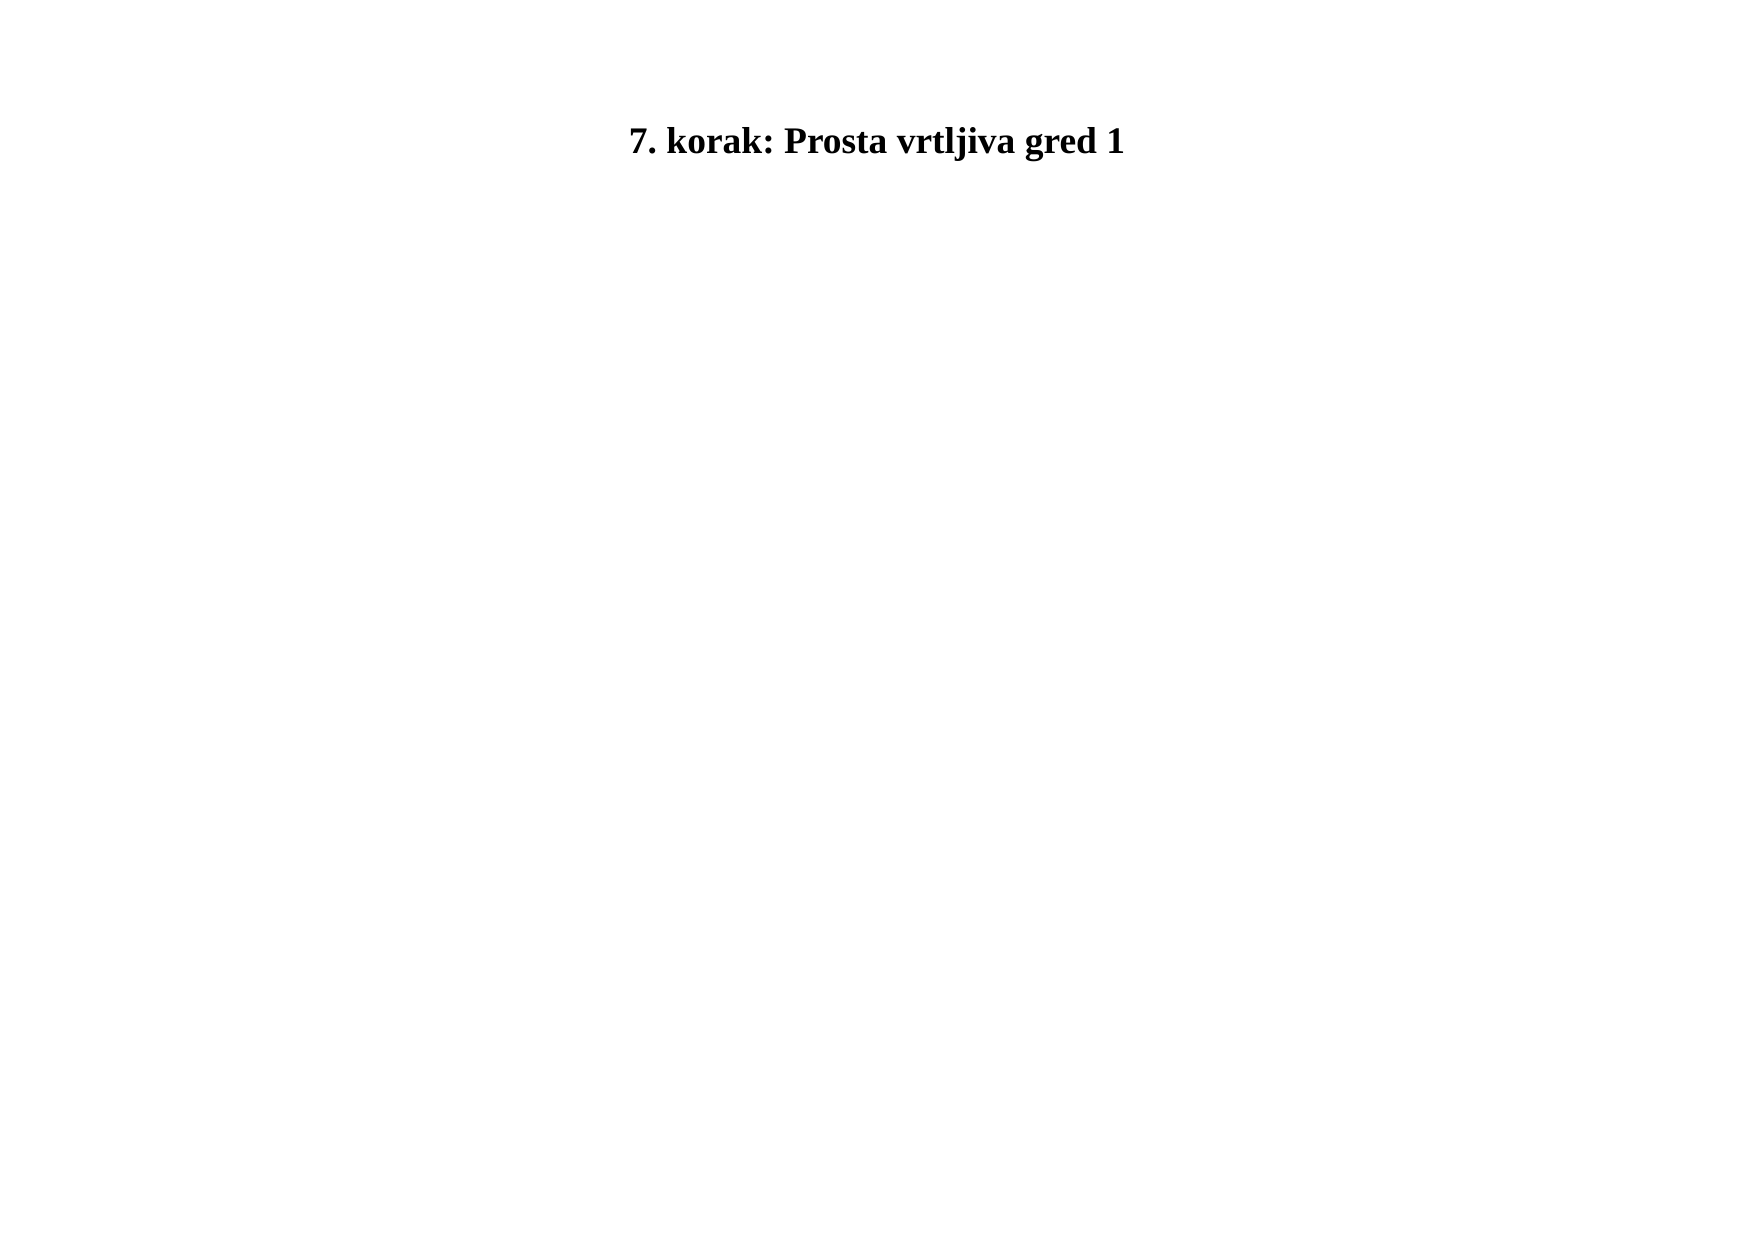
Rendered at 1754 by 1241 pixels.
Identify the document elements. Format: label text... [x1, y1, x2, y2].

subtitle 7. korak: Prosta vrtljiva gred 1 [118, 118, 1636, 161]
